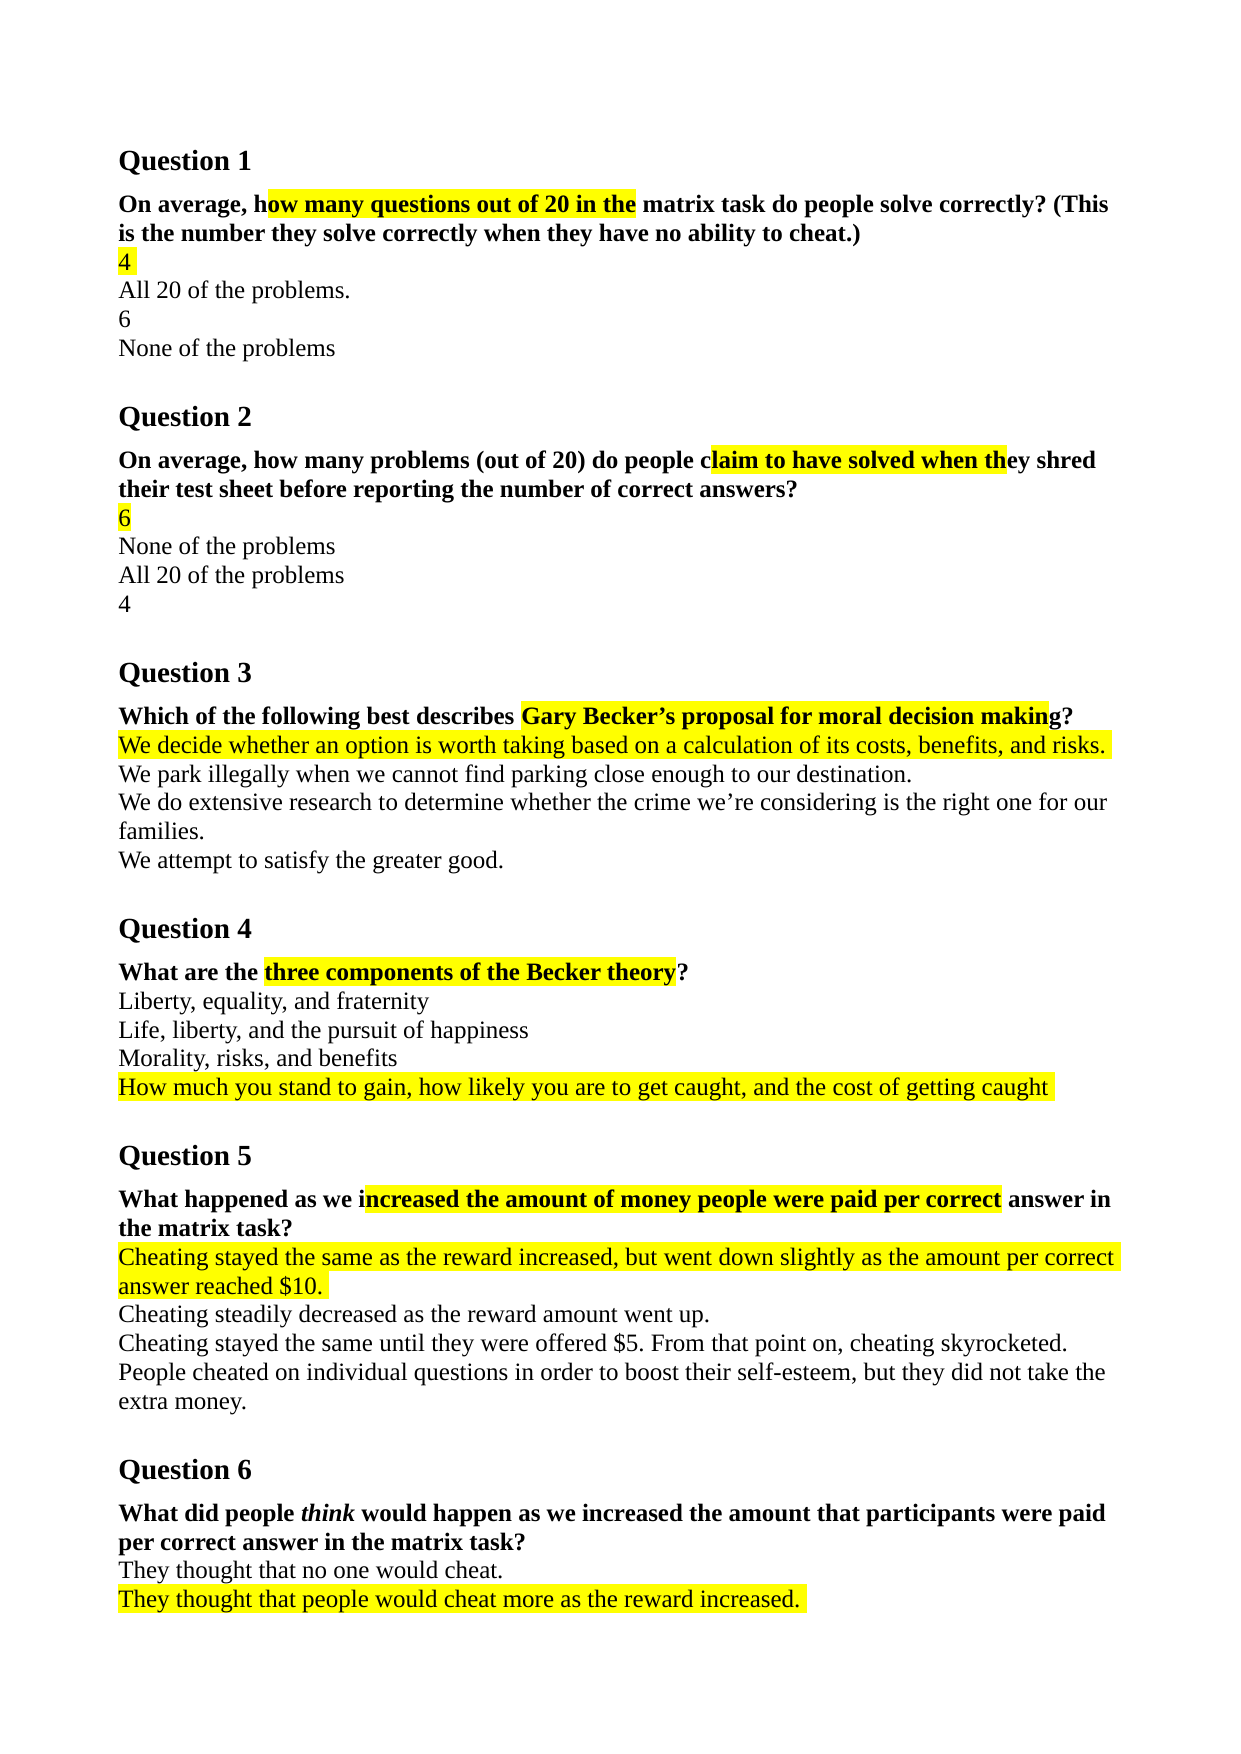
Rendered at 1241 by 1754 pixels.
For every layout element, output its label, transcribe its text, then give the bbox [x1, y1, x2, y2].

text We park illegally when we cannot find parking close enough to our destination. [118, 759, 1122, 787]
text 6 [118, 503, 1122, 531]
text On average, how many questions out of 20 in the matrix task do people solve correctly? (This is the number they solve correctly when they have no ability to cheat.) [118, 189, 1122, 247]
text Which of the following best describes Gary Becker’s proposal for moral decision making? [118, 701, 1122, 730]
subtitle Question 4 [118, 911, 1122, 945]
text Cheating stayed the same until they were offered $5. From that point on, cheating skyrocketed. [118, 1328, 1122, 1357]
text We do extensive research to determine whether the crime we’re considering is the right one for our families. [118, 787, 1122, 845]
text None of the problems [118, 333, 1122, 362]
text On average, how many problems (out of 20) do people claim to have solved when they shred their test sheet before reporting the number of correct answers? [118, 445, 1122, 503]
text What happened as we increased the amount of money people were paid per correct answer in the matrix task? [118, 1184, 1122, 1242]
text Cheating steadily decreased as the reward amount went up. [118, 1299, 1122, 1328]
subtitle Question 3 [118, 655, 1122, 689]
text 6 [118, 304, 1122, 333]
text They thought that no one would cheat. [118, 1556, 1122, 1584]
text All 20 of the problems [118, 560, 1122, 589]
text How much you stand to gain, how likely you are to get caught, and the cost of getting caught [118, 1072, 1122, 1101]
subtitle Question 6 [118, 1452, 1122, 1486]
text They thought that people would cheat more as the reward increased. [118, 1584, 1122, 1613]
text 4 [118, 247, 1122, 275]
text All 20 of the problems. [118, 275, 1122, 304]
text What are the three components of the Becker theory? [118, 957, 1122, 986]
subtitle Question 2 [118, 399, 1122, 433]
subtitle Question 1 [118, 143, 1122, 177]
text None of the problems [118, 531, 1122, 560]
text Liberty, equality, and fraternity [118, 986, 1122, 1015]
text Cheating stayed the same as the reward increased, but went down slightly as the amount per correct answer reached $10. [118, 1242, 1122, 1299]
subtitle Question 5 [118, 1138, 1122, 1172]
text People cheated on individual questions in order to boost their self-esteem, but they did not take the extra money. [118, 1357, 1122, 1414]
text Life, liberty, and the pursuit of happiness [118, 1015, 1122, 1043]
text 4 [118, 589, 1122, 618]
text Morality, risks, and benefits [118, 1043, 1122, 1072]
text We attempt to satisfy the greater good. [118, 845, 1122, 874]
text What did people think would happen as we increased the amount that participants were paid per correct answer in the matrix task? [118, 1498, 1122, 1556]
text We decide whether an option is worth taking based on a calculation of its costs, benefits, and risks. [118, 730, 1122, 759]
